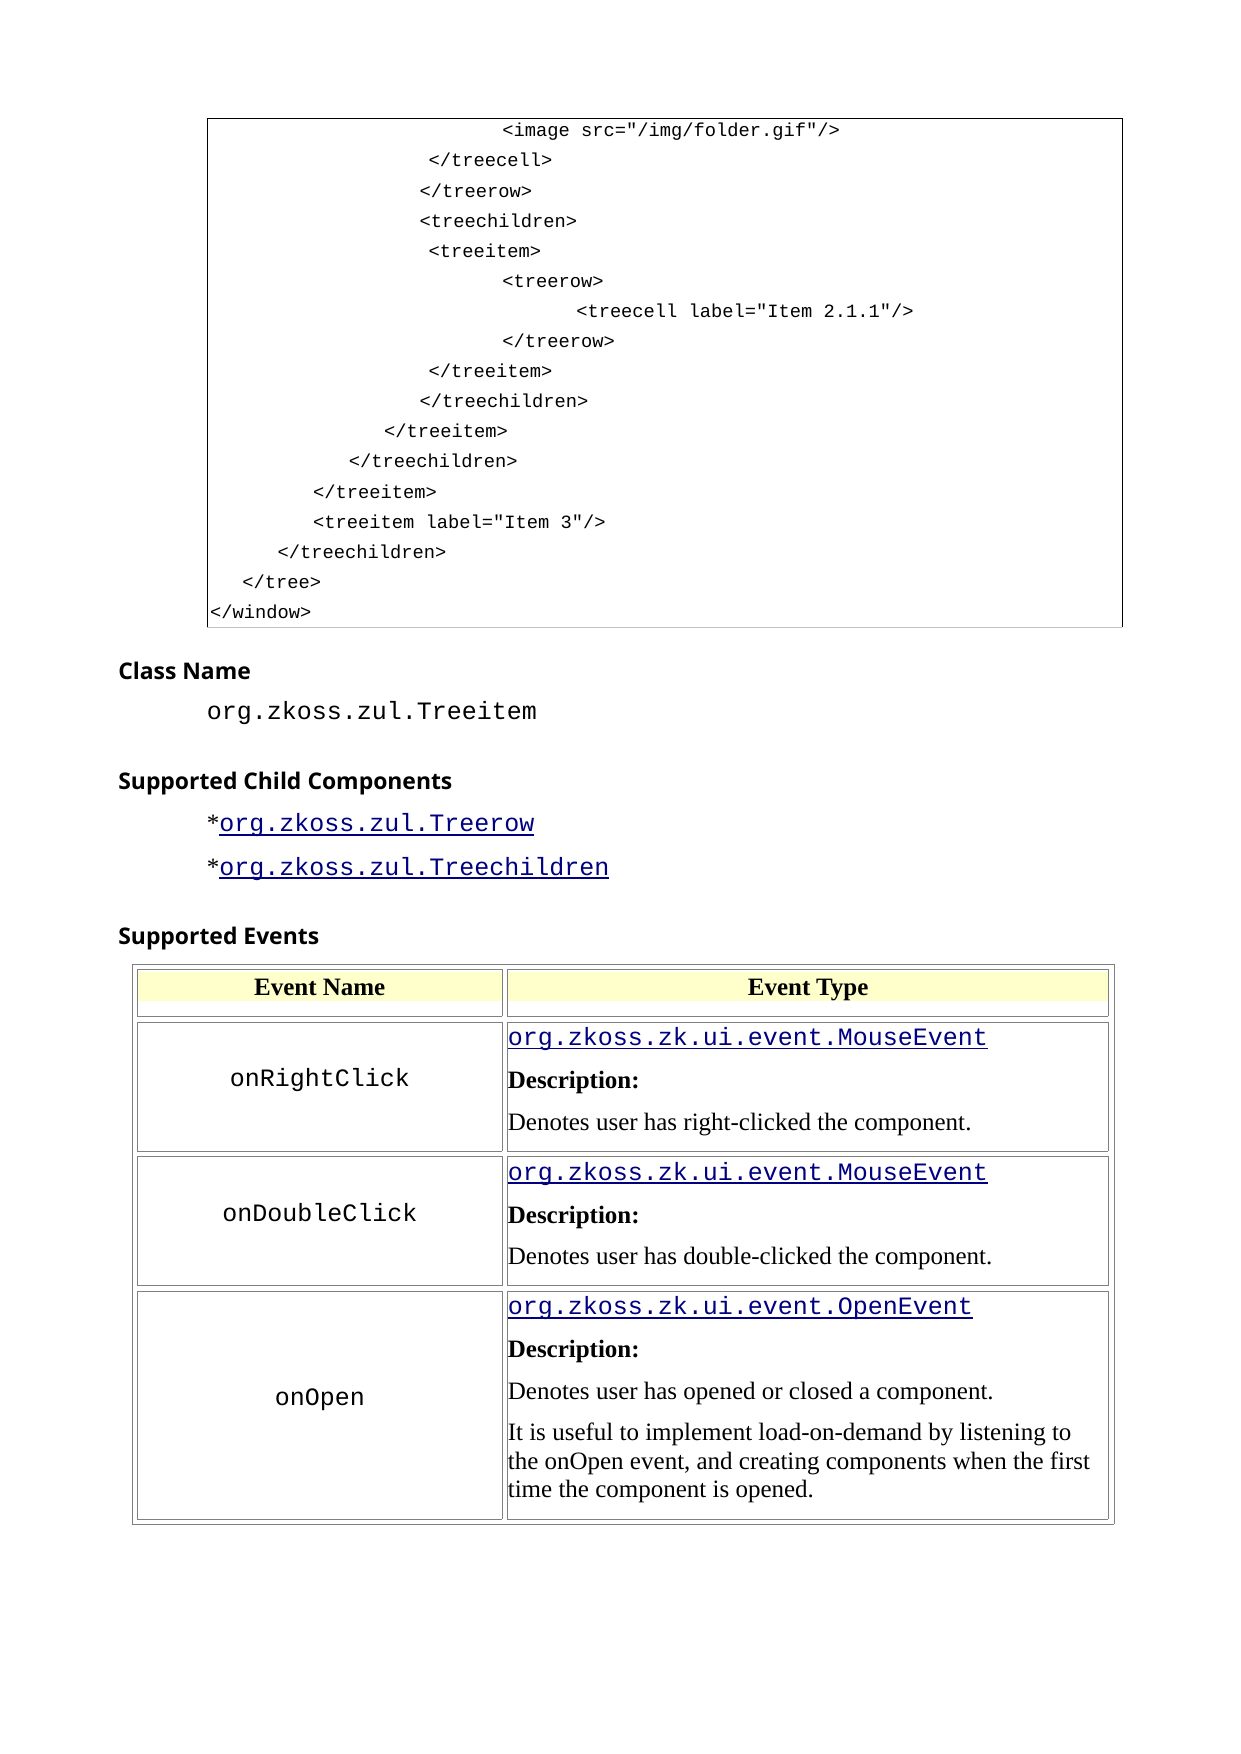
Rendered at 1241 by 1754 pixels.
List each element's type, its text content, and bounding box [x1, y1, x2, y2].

text </treechildren> [208, 389, 1122, 413]
text org.zkoss.zul.Treeitem [207, 699, 1122, 727]
text </tree> [208, 570, 1122, 594]
text *org.zkoss.zul.Treechildren [207, 852, 1122, 882]
text </treerow> [208, 178, 1122, 203]
table_cell onDoubleClick [134, 1151, 505, 1285]
subtitle Supported Child Components [118, 764, 1122, 796]
table_header Event Name [134, 965, 505, 1016]
text <treeitem label="Item 3"/> [208, 509, 1122, 534]
table_cell org.zkoss.zk.ui.event.OpenEvent Description: Denotes user has opened or closed a component. It is useful to implement load-on-demand by listening to the onOpen event, and creating components when the first time the component is opened. [505, 1285, 1111, 1519]
table_cell org.zkoss.zk.ui.event.MouseEvent Description: Denotes user has right-clicked the component. [505, 1016, 1111, 1151]
text </treechildren> [208, 449, 1122, 473]
table_header Event Type [505, 965, 1111, 1016]
text *org.zkoss.zul.Treerow [207, 808, 1122, 839]
text </treerow> [208, 329, 1122, 353]
table_cell org.zkoss.zk.ui.event.MouseEvent Description: Denotes user has double-clicked the component. [505, 1151, 1111, 1285]
text <treerow> [208, 269, 1122, 293]
text <treeitem> [208, 238, 1122, 263]
text <image src="/img/folder.gif"/> [208, 119, 1122, 142]
text <treecell label="Item 2.1.1"/> [208, 299, 1122, 323]
text </window> [208, 600, 1122, 627]
text </treecell> [208, 148, 1122, 172]
text </treechildren> [208, 539, 1122, 564]
subtitle Class Name [118, 655, 1122, 686]
text </treeitem> [208, 479, 1122, 504]
table_cell onOpen [134, 1285, 505, 1519]
text </treeitem> [208, 419, 1122, 443]
text </treeitem> [208, 359, 1122, 383]
subtitle Supported Events [118, 920, 1122, 951]
table_cell onRightClick [134, 1016, 505, 1151]
text <treechildren> [208, 208, 1122, 233]
